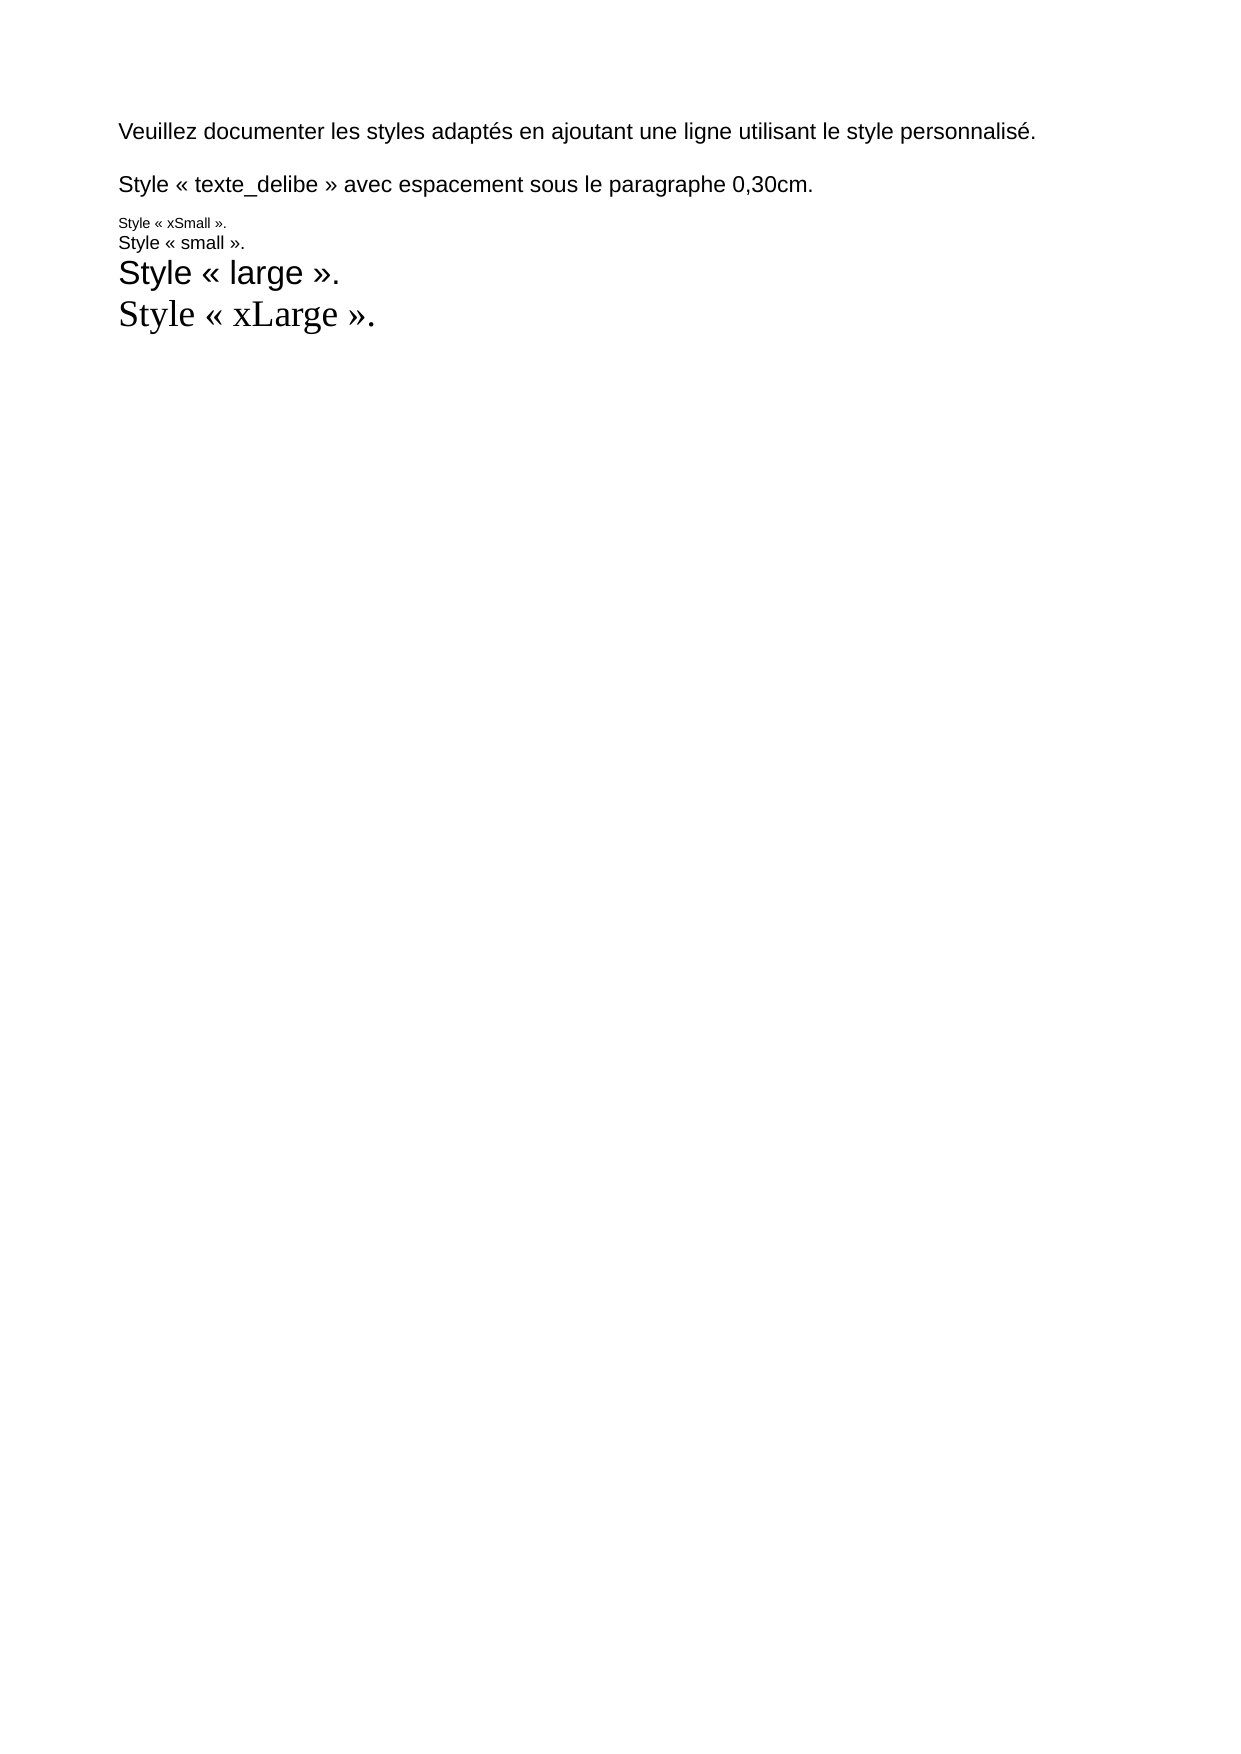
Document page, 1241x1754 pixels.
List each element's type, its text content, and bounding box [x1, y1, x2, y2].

text Style « texte_delibe » avec espacement sous le paragraphe 0,30cm. [118, 171, 1122, 197]
text Style « xSmall ». [118, 215, 1122, 232]
text Style « xLarge ». [118, 292, 1122, 335]
text Style « small ». [118, 232, 1122, 253]
text Veuillez documenter les styles adaptés en ajoutant une ligne utilisant le style personnalisé. [118, 118, 1122, 144]
text Style « large ». [118, 253, 1122, 292]
